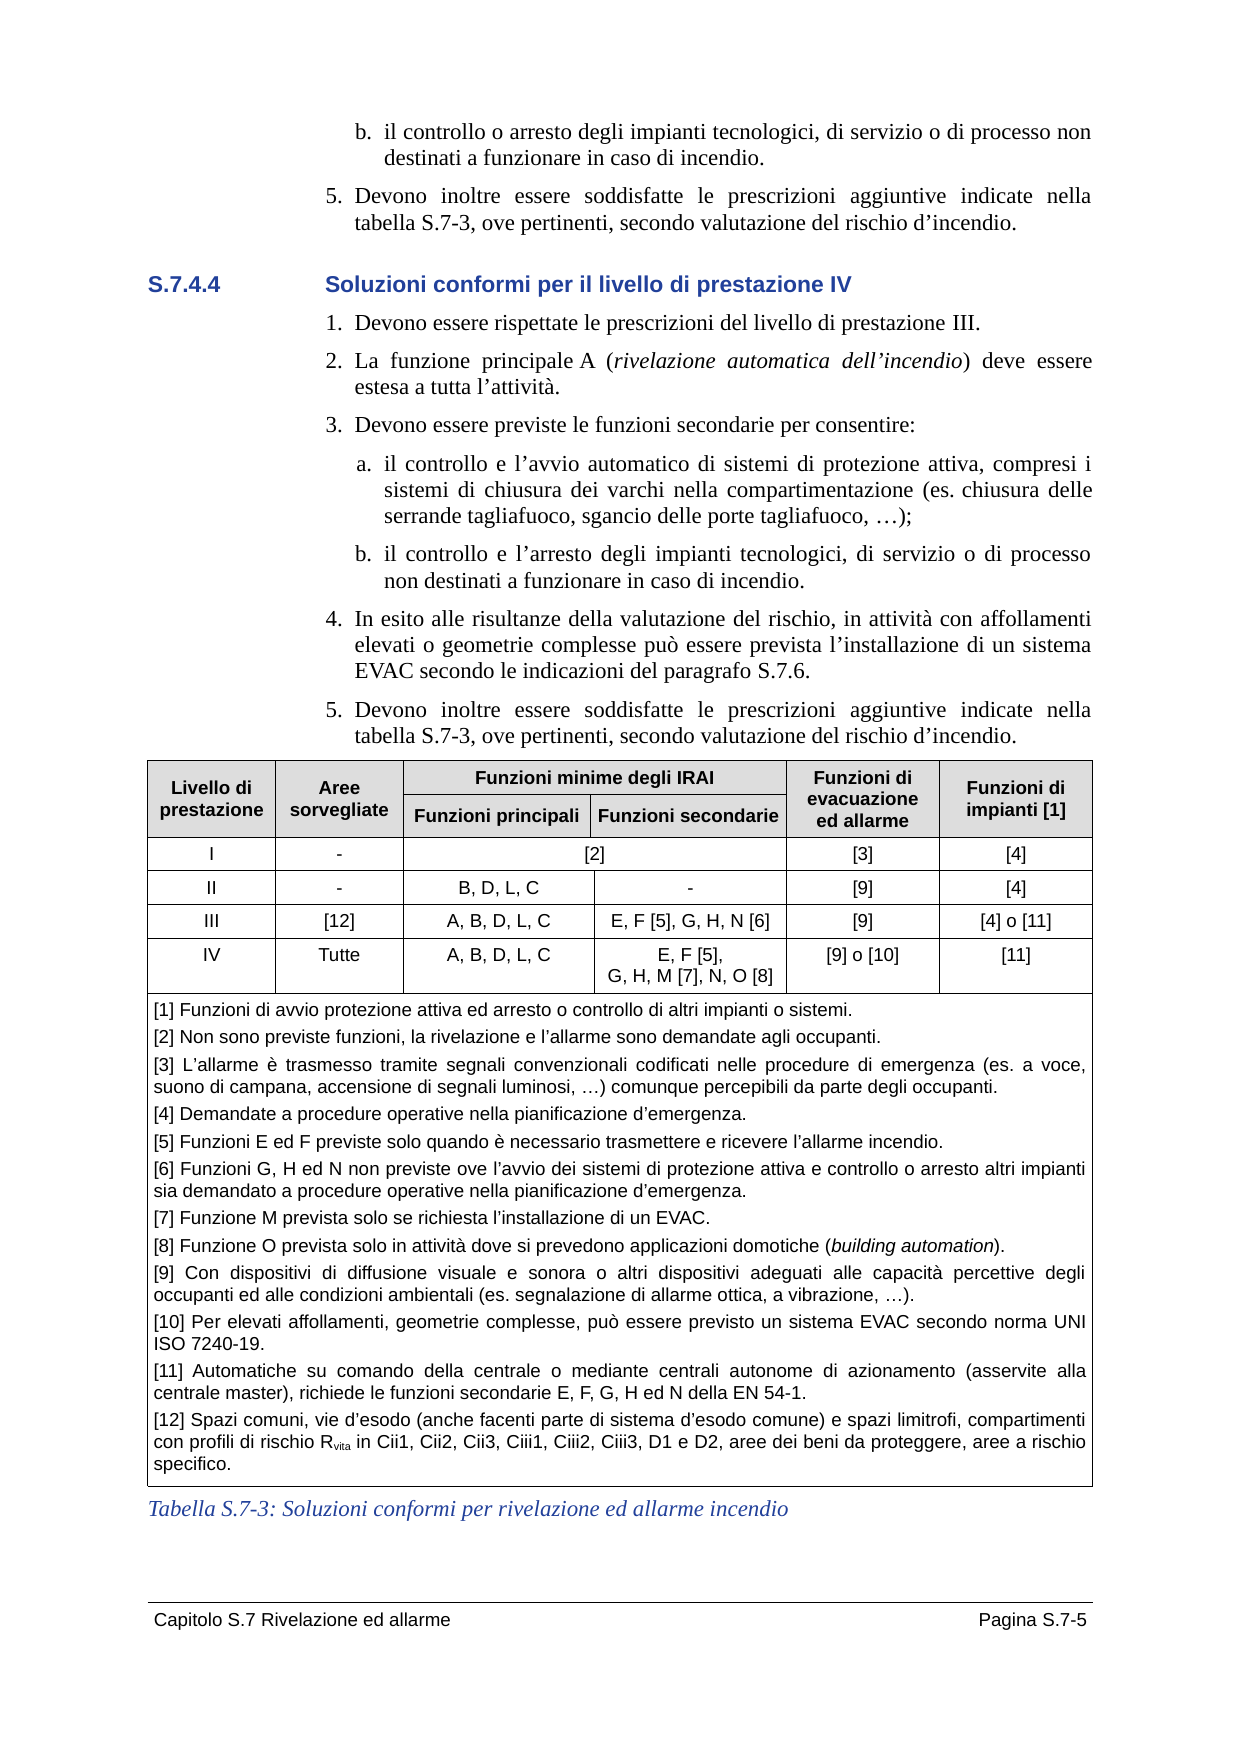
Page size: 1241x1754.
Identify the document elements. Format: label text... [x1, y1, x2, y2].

table_cell [11] [940, 939, 1092, 993]
table_header Funzioni di impianti [1] [940, 761, 1092, 837]
table_cell E, F [5], G, H, N [6] [595, 905, 786, 937]
list Devono essere rispettate le prescrizioni del livello di prestazione III. [342, 309, 1093, 335]
table_cell [9] o [10] [787, 939, 939, 993]
table_cell [4] o [11] [940, 905, 1092, 937]
table_cell [4] [940, 871, 1092, 904]
table_cell A, B, D, L, C [404, 905, 594, 937]
table_cell [4] [940, 838, 1092, 870]
table_cell [3] [787, 838, 939, 870]
table_header Aree sorvegliate [276, 761, 403, 837]
list il controllo e l’arresto degli impianti tecnologici, di servizio o di processo non destinati a funzionare in caso di incendio. [372, 540, 1093, 593]
table_cell IV [148, 939, 275, 993]
list Devono inoltre essere soddisfatte le prescrizioni aggiuntive indicate nella tabella S.7-3, ove pertinenti, secondo valutazione del rischio d’incendio. [342, 183, 1093, 235]
table_cell - [276, 838, 403, 870]
list Devono essere previste le funzioni secondarie per consentire: [342, 411, 1093, 438]
table_cell - [595, 871, 786, 904]
list Devono inoltre essere soddisfatte le prescrizioni aggiuntive indicate nella tabella S.7-3, ove pertinenti, secondo valutazione del rischio d’incendio. [342, 696, 1093, 748]
table_cell III [148, 905, 275, 937]
table_header Funzioni di evacuazione ed allarme [787, 761, 939, 837]
table_header Livello di prestazione [148, 761, 275, 837]
table_cell Funzioni secondarie [591, 795, 786, 837]
table_cell II [148, 871, 275, 904]
table_cell [9] [787, 871, 939, 904]
subtitle Soluzioni conformi per il livello di prestazione IV [148, 271, 1093, 297]
table_cell A, B, D, L, C [404, 939, 594, 993]
list il controllo e l’avvio automatico di sistemi di protezione attiva, compresi i sistemi di chiusura dei varchi nella compartimentazione (es. chiusura delle serrande tagliafuoco, sgancio delle porte tagliafuoco, …); [372, 449, 1093, 529]
table_cell [12] [276, 905, 403, 937]
table_cell Funzioni principali [404, 795, 590, 837]
list il controllo o arresto degli impianti tecnologici, di servizio o di processo non destinati a funzionare in caso di incendio. [372, 118, 1093, 171]
table_cell Tutte [276, 939, 403, 993]
table_cell B, D, L, C [404, 871, 594, 904]
list In esito alle risultanze della valutazione del rischio, in attività con affollamenti elevati o geometrie complesse può essere prevista l’installazione di un sistema EVAC secondo le indicazioni del paragrafo S.7.6. [342, 605, 1093, 684]
table_cell - [276, 871, 403, 904]
list La funzione principale A (rivelazione automatica dell’incendio) deve essere estesa a tutta l’attività. [342, 347, 1093, 400]
table_cell I [148, 838, 275, 870]
table_header Funzioni minime degli IRAI [404, 761, 786, 794]
text Tabella S.7-3: Soluzioni conformi per rivelazione ed allarme incendio [148, 1495, 1093, 1521]
table_cell E, F [5], G, H, M [7], N, O [8] [595, 939, 786, 993]
table_cell [9] [787, 905, 939, 937]
table_cell [1] Funzioni di avvio protezione attiva ed arresto o controllo di altri impianti o sistemi. [2] Non sono previste funzioni, la rivelazione e l’allarme sono demandate agli occupanti. [3] L’allarme è trasmesso tramite segnali convenzionali codificati nelle procedure di emergenza (es. a voce, suono di campana, accensione di segnali luminosi, …) comunque percepibili da parte degli occupanti. [4] Demandate a procedure operative nella pianificazione d’emergenza. [5] Funzioni E ed F previste solo quando è necessario trasmettere e ricevere l’allarme incendio. [6] Funzioni G, H ed N non previste ove l’avvio dei sistemi di protezione attiva e controllo o arresto altri impianti sia demandato a procedure operative nella pianificazione d’emergenza. [7] Funzione M prevista solo se richiesta l’installazione di un EVAC. [8] Funzione O prevista solo in attività dove si prevedono applicazioni domotiche (building automation). [9] Con dispositivi di diffusione visuale e sonora o altri dispositivi adeguati alle capacità percettive degli occupanti ed alle condizioni ambientali (es. segnalazione di allarme ottica, a vibrazione, …). [10] Per elevati affollamenti, geometrie complesse, può essere previsto un sistema EVAC secondo norma UNI ISO 7240-19. [11] Automatiche su comando della centrale o mediante centrali autonome di azionamento (asservite alla centrale master), richiede le funzioni secondarie E, F, G, H ed N della EN 54-1. [12] Spazi comuni, vie d’esodo (anche facenti parte di sistema d’esodo comune) e spazi limitrofi, compartimenti con profili di rischio Rvita in Cii1, Cii2, Cii3, Ciii1, Ciii2, Ciii3, D1 e D2, aree dei beni da proteggere, aree a rischio specifico. [148, 994, 1092, 1486]
table_cell [2] [404, 838, 786, 870]
